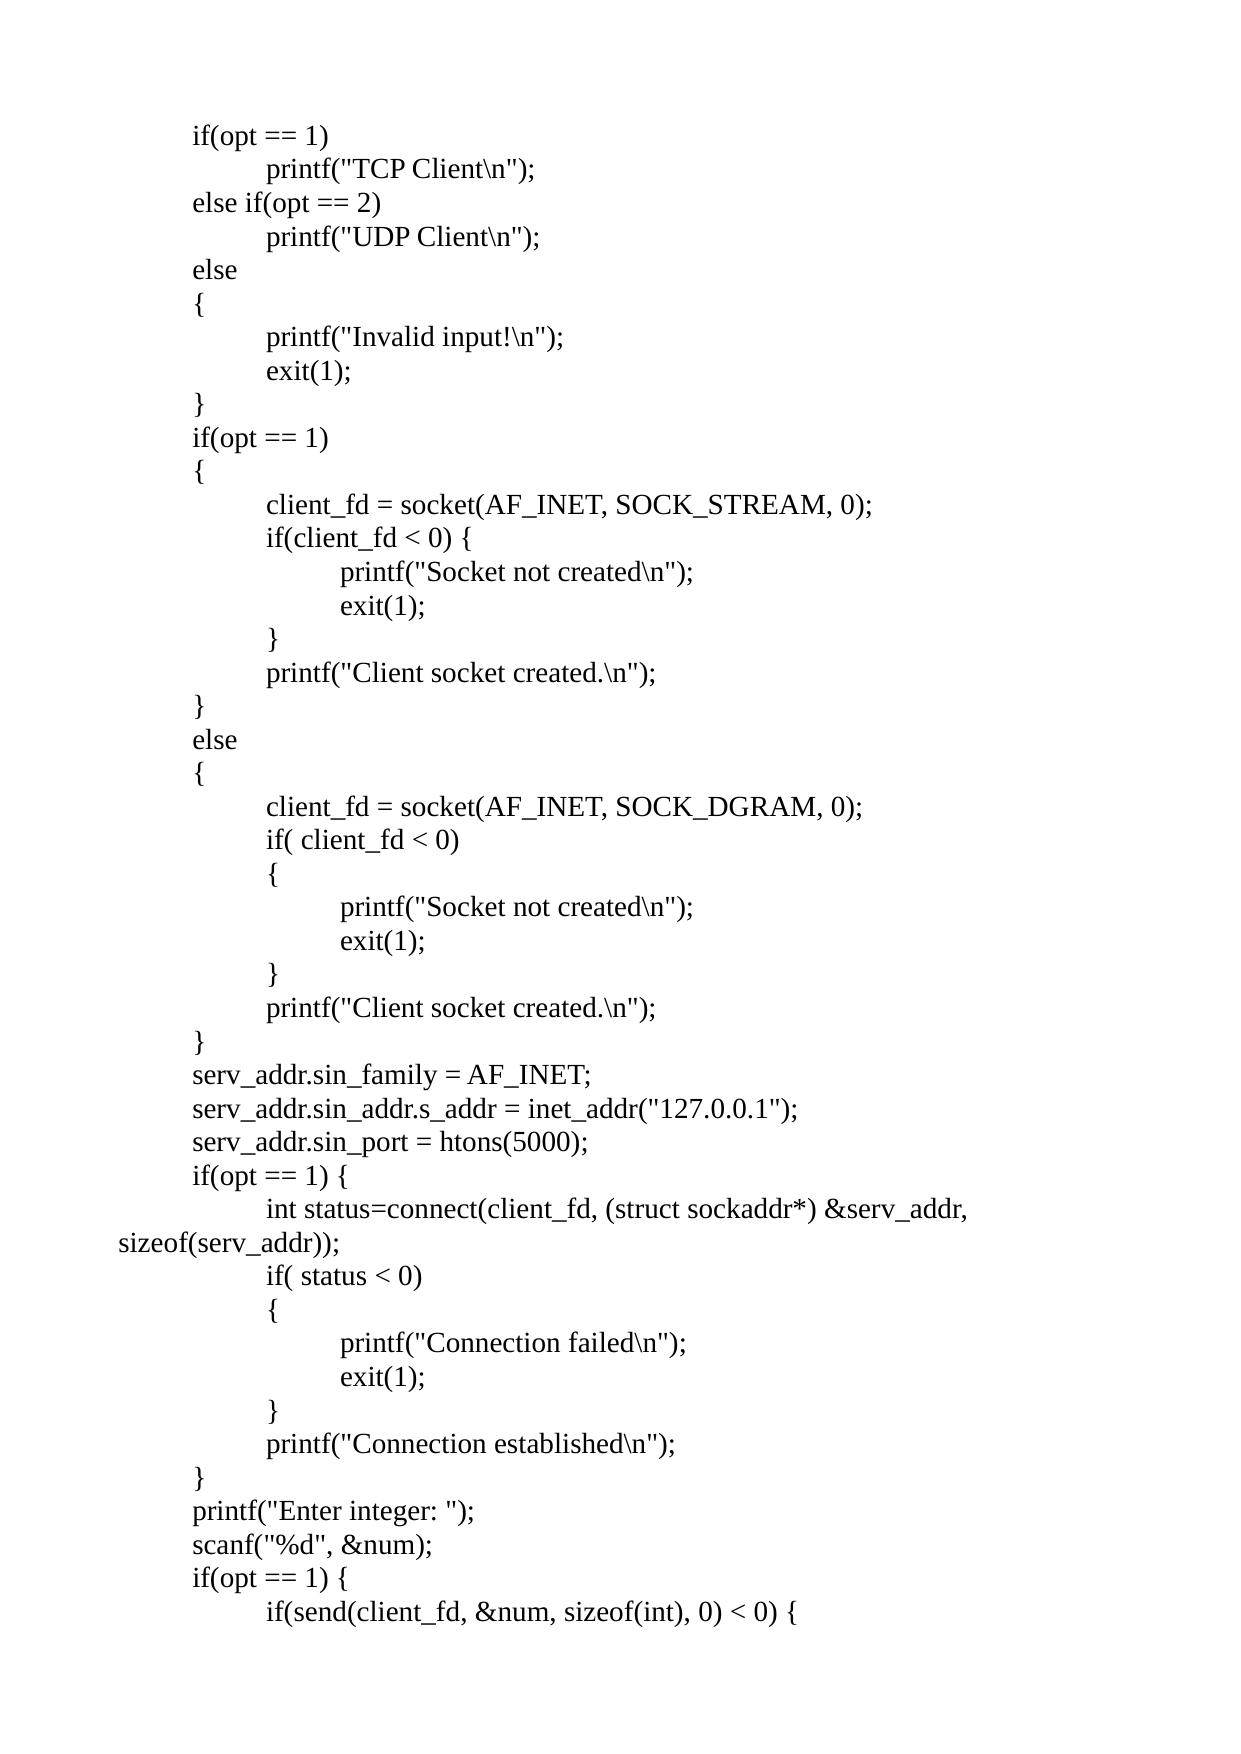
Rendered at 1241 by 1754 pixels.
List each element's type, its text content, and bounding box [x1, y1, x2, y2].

text client_fd = socket(AF_INET, SOCK_STREAM, 0); [118, 487, 1122, 521]
text scanf("%d", &num); [118, 1527, 1122, 1560]
text } [118, 1393, 1122, 1426]
text } [118, 688, 1122, 722]
text else [118, 252, 1122, 286]
text if(opt == 1) { [118, 1560, 1122, 1594]
text exit(1); [118, 588, 1122, 621]
text { [118, 1292, 1122, 1326]
text if( client_fd < 0) [118, 822, 1122, 856]
text } [118, 386, 1122, 420]
text if(send(client_fd, &num, sizeof(int), 0) < 0) { [118, 1594, 1122, 1627]
text client_fd = socket(AF_INET, SOCK_DGRAM, 0); [118, 789, 1122, 822]
text exit(1); [118, 353, 1122, 386]
text if( status < 0) [118, 1258, 1122, 1292]
text printf("Client socket created.\n"); [118, 990, 1122, 1024]
text printf("Socket not created\n"); [118, 889, 1122, 923]
text printf("TCP Client\n"); [118, 152, 1122, 185]
text printf("Socket not created\n"); [118, 554, 1122, 588]
text printf("UDP Client\n"); [118, 219, 1122, 252]
text printf("Invalid input!\n"); [118, 319, 1122, 353]
text else [118, 722, 1122, 755]
text printf("Connection established\n"); [118, 1426, 1122, 1460]
text { [118, 856, 1122, 889]
text { [118, 755, 1122, 789]
text exit(1); [118, 1359, 1122, 1393]
text serv_addr.sin_port = htons(5000); [118, 1124, 1122, 1158]
text int status=connect(client_fd, (struct sockaddr*) &serv_addr, sizeof(serv_addr)); [118, 1191, 1122, 1258]
text printf("Enter integer: "); [118, 1493, 1122, 1527]
text { [118, 286, 1122, 319]
text } [118, 1024, 1122, 1057]
text if(opt == 1) [118, 420, 1122, 453]
text if(opt == 1) { [118, 1158, 1122, 1191]
text printf("Client socket created.\n"); [118, 655, 1122, 688]
text if(opt == 1) [118, 118, 1122, 152]
text } [118, 957, 1122, 990]
text } [118, 1460, 1122, 1493]
text else if(opt == 2) [118, 185, 1122, 219]
text exit(1); [118, 923, 1122, 957]
text printf("Connection failed\n"); [118, 1326, 1122, 1359]
text serv_addr.sin_family = AF_INET; [118, 1057, 1122, 1091]
text if(client_fd < 0) { [118, 521, 1122, 554]
text serv_addr.sin_addr.s_addr = inet_addr("127.0.0.1"); [118, 1091, 1122, 1124]
text { [118, 453, 1122, 487]
text } [118, 621, 1122, 655]
